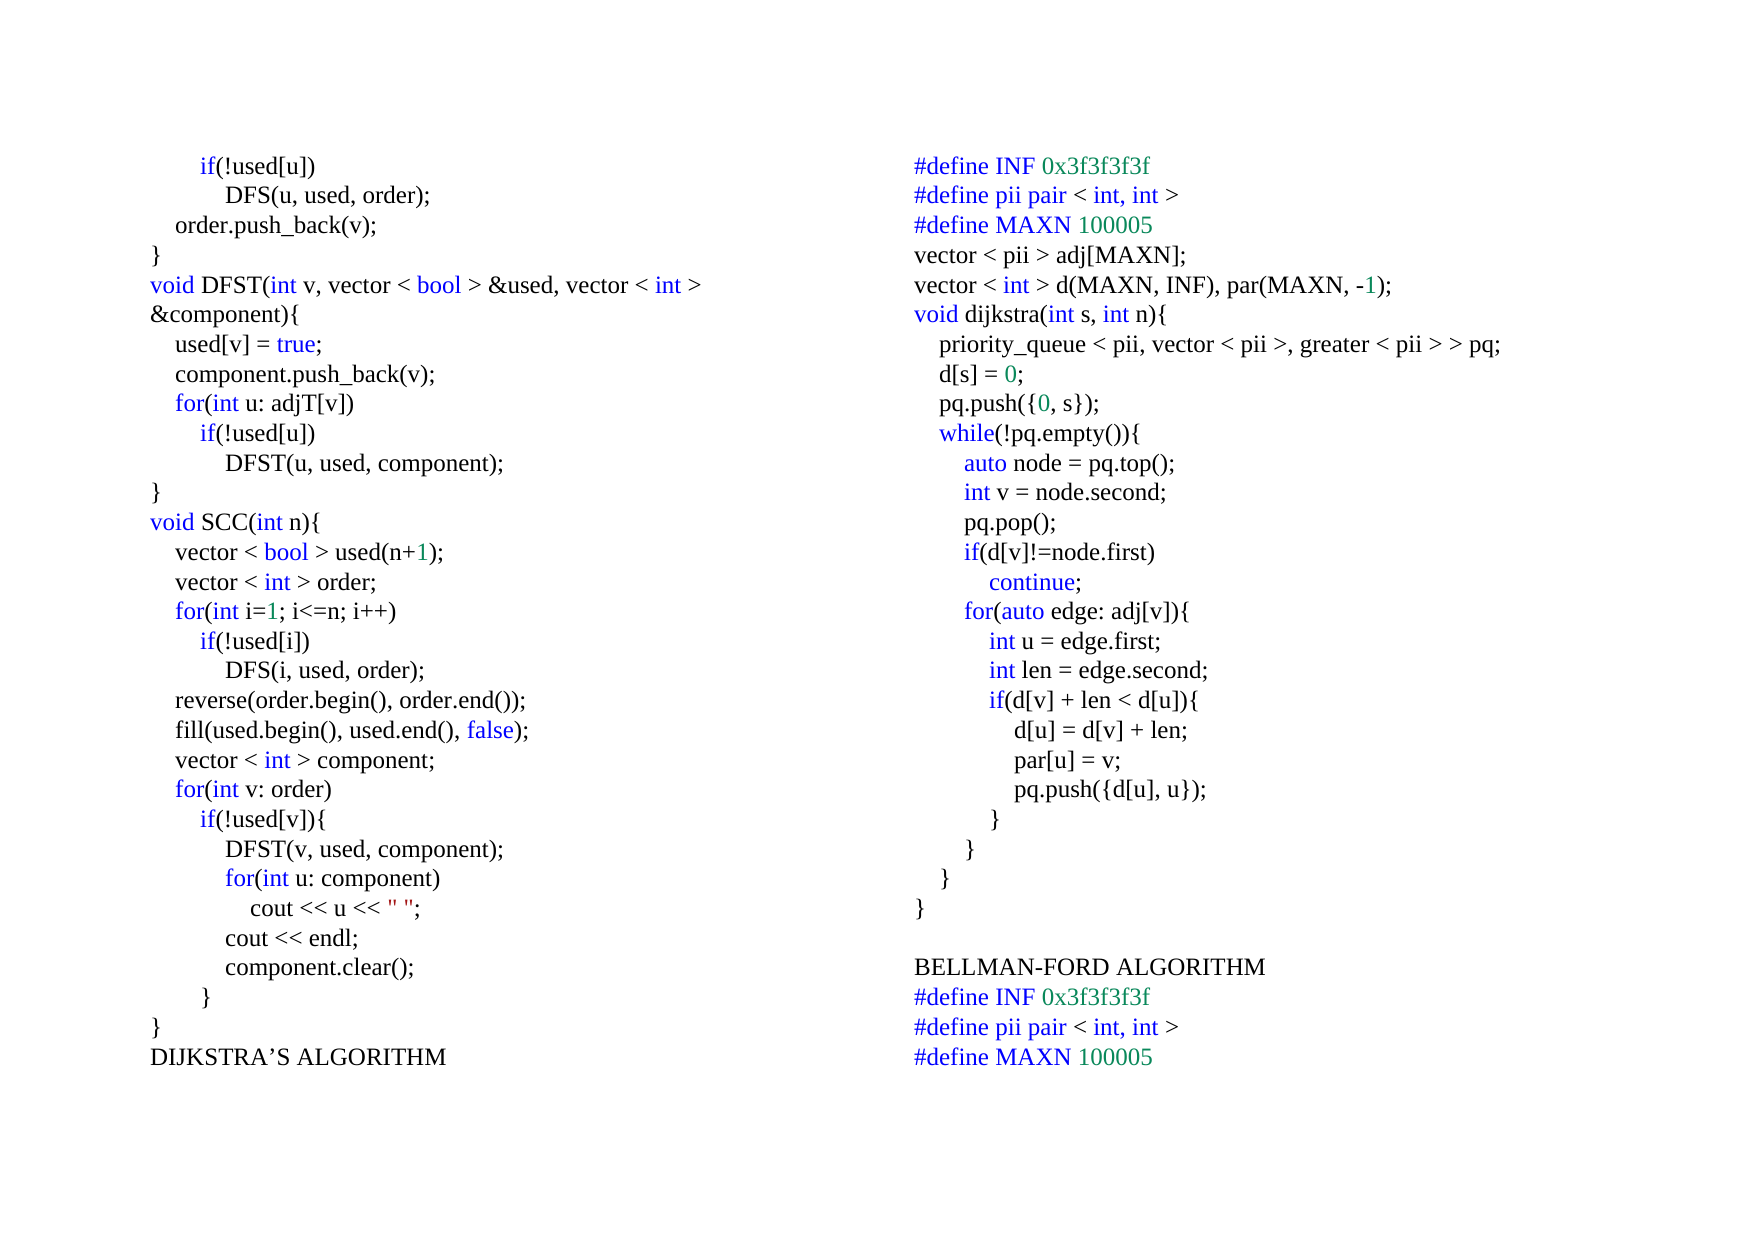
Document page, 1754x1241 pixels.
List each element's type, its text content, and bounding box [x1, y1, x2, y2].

text } [150, 1011, 840, 1041]
text if(!used[i]) [150, 625, 840, 655]
text if(!used[u]) [150, 150, 840, 180]
text while(!pq.empty()){ [914, 417, 1604, 447]
text priority_queue < pii, vector < pii >, greater < pii > > pq; [914, 328, 1604, 358]
text for(int u: adjT[v]) [150, 387, 840, 417]
text #define INF 0x3f3f3f3f [914, 150, 1604, 180]
text if(d[v] + len < d[u]){ [914, 684, 1604, 714]
text reverse(order.begin(), order.end()); [150, 684, 840, 714]
text #define INF 0x3f3f3f3f [914, 981, 1604, 1011]
text par[u] = v; [914, 744, 1604, 773]
text DFS(u, used, order); [150, 180, 840, 209]
text void SCC(int n){ [150, 506, 840, 536]
text } [914, 862, 1604, 892]
text pq.pop(); [914, 506, 1604, 536]
text int v = node.second; [914, 477, 1604, 506]
text #define pii pair < int, int > [914, 1011, 1604, 1041]
text for(int u: component) [150, 862, 840, 892]
text for(auto edge: adj[v]){ [914, 595, 1604, 625]
text for(int v: order) [150, 773, 840, 803]
text component.clear(); [150, 952, 840, 981]
text DFS(i, used, order); [150, 655, 840, 684]
text #define MAXN 100005 [914, 209, 1604, 239]
text d[s] = 0; [914, 358, 1604, 387]
text if(d[v]!=node.first) [914, 536, 1604, 566]
text } [914, 803, 1604, 833]
text order.push_back(v); [150, 209, 840, 239]
text DFST(v, used, component); [150, 833, 840, 862]
text void dijkstra(int s, int n){ [914, 298, 1604, 328]
text vector < int > d(MAXN, INF), par(MAXN, -1); [914, 269, 1604, 298]
text int u = edge.first; [914, 625, 1604, 655]
text cout << u << " "; [150, 892, 840, 922]
text DFST(u, used, component); [150, 447, 840, 477]
text used[v] = true; [150, 328, 840, 358]
text #define MAXN 100005 [914, 1041, 1604, 1070]
text #define pii pair < int, int > [914, 180, 1604, 209]
text auto node = pq.top(); [914, 447, 1604, 477]
text pq.push({d[u], u}); [914, 773, 1604, 803]
text fill(used.begin(), used.end(), false); [150, 714, 840, 744]
text if(!used[v]){ [150, 803, 840, 833]
text } [914, 892, 1604, 922]
text d[u] = d[v] + len; [914, 714, 1604, 744]
text void DFST(int v, vector < bool > &used, vector < int > &component){ [150, 269, 840, 328]
text continue; [914, 566, 1604, 595]
text component.push_back(v); [150, 358, 840, 387]
text vector < int > component; [150, 744, 840, 773]
text pq.push({0, s}); [914, 387, 1604, 417]
text vector < int > order; [150, 566, 840, 595]
text } [150, 239, 840, 269]
text DIJKSTRA’S ALGORITHM [150, 1041, 840, 1070]
text } [150, 477, 840, 506]
text } [914, 833, 1604, 862]
text cout << endl; [150, 922, 840, 952]
text } [150, 981, 840, 1011]
text for(int i=1; i<=n; i++) [150, 595, 840, 625]
text if(!used[u]) [150, 417, 840, 447]
text vector < bool > used(n+1); [150, 536, 840, 566]
text BELLMAN-FORD ALGORITHM [914, 952, 1604, 981]
text vector < pii > adj[MAXN]; [914, 239, 1604, 269]
text int len = edge.second; [914, 655, 1604, 684]
